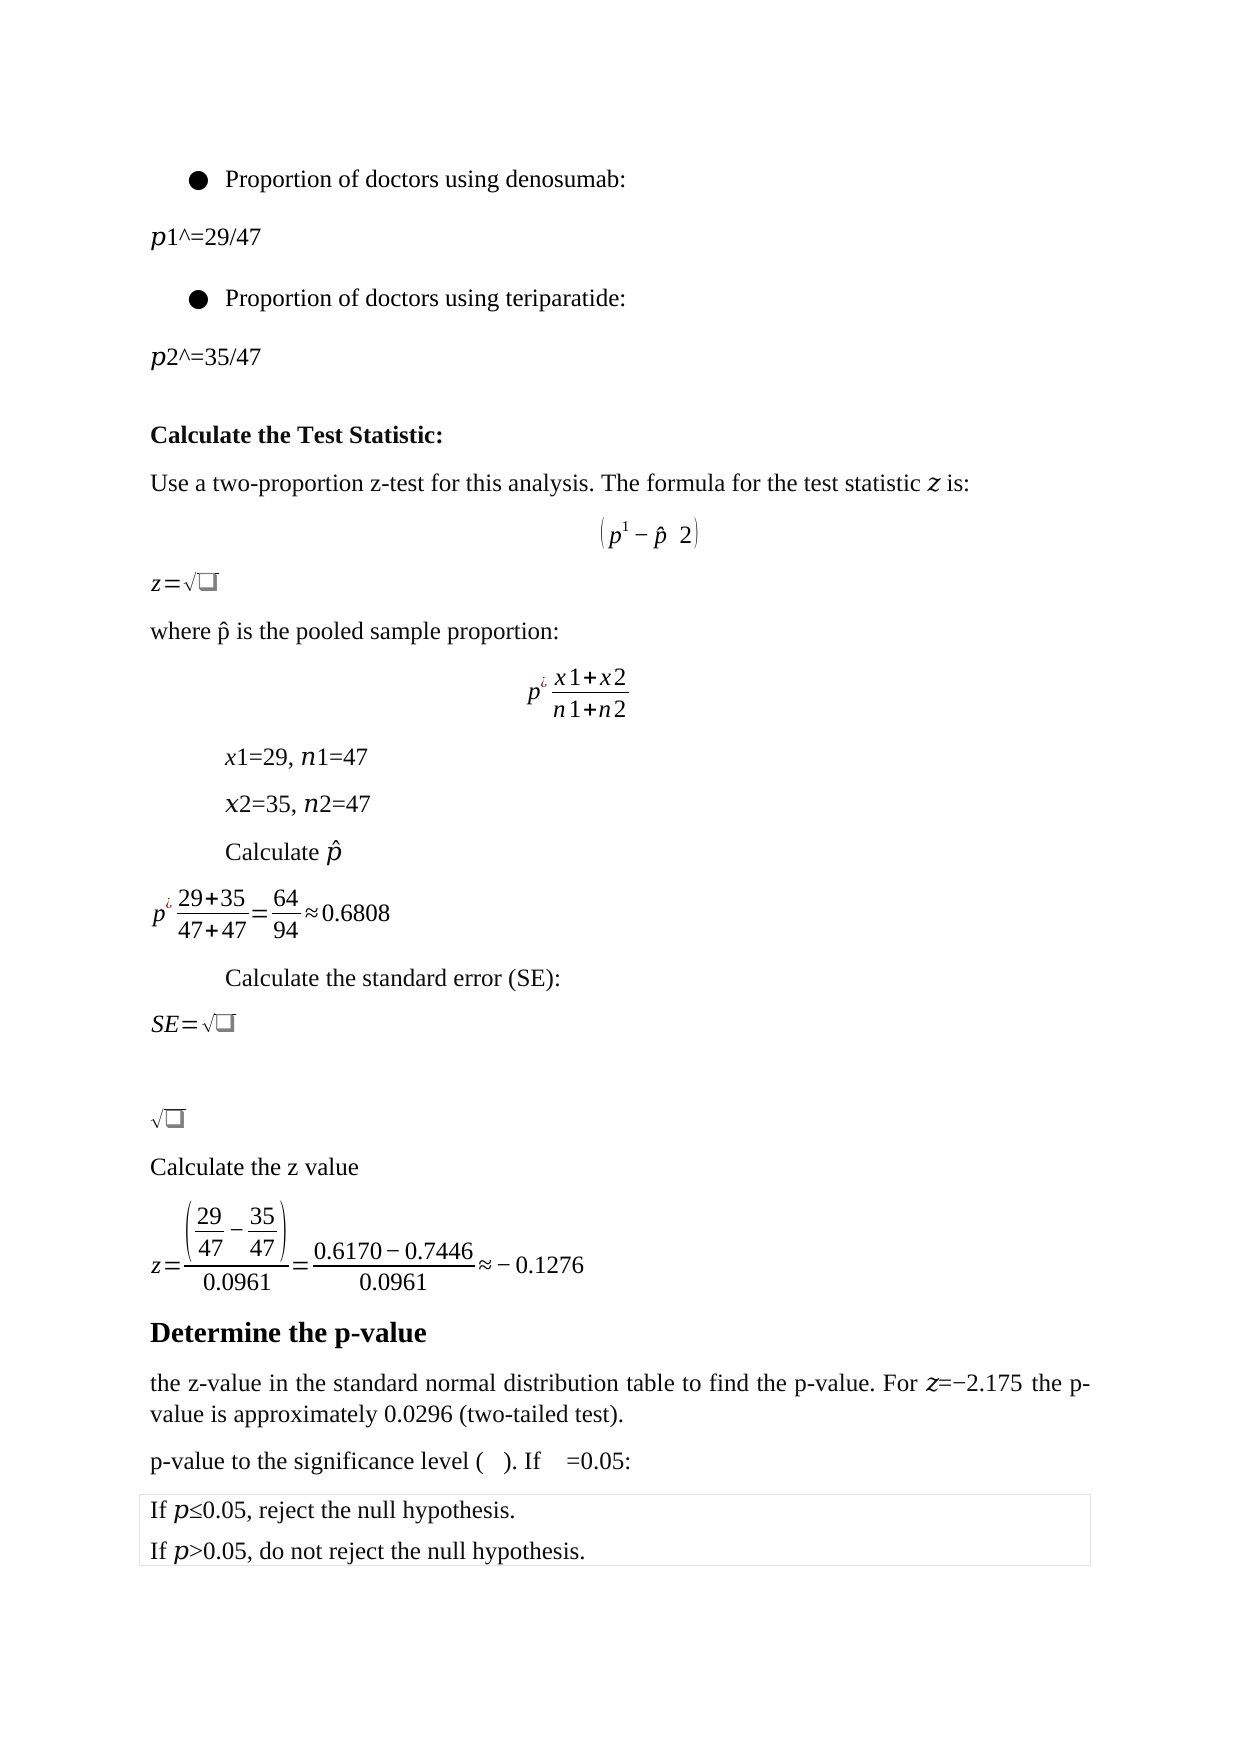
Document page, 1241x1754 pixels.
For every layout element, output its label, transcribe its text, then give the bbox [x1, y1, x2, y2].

text 𝑥2=35, 𝑛2=47 [225, 789, 1090, 818]
text the z-value in the standard normal distribution table to find the p-value. For 𝑧=−2.175 the p-value is approximately 0.0296 (two-tailed test). [150, 1368, 1090, 1427]
text Calculate the Test Statistic: [150, 389, 1090, 449]
text where p̂​ is the pooled sample proportion: [150, 616, 1090, 645]
text p-value to the significance level (𝛼). If 𝛼=0.05: [150, 1446, 1090, 1475]
text If 𝑝≤0.05, reject the null hypothesis. [140, 1495, 1090, 1524]
text x1​=29, 𝑛1=47 [225, 742, 1090, 771]
text Calculate the z value [150, 1152, 1090, 1181]
text If 𝑝>0.05, do not reject the null hypothesis. [140, 1535, 1090, 1565]
text Calculate 𝑝̂ [225, 837, 1090, 866]
text 𝑝1^=29/47 [150, 222, 1090, 251]
list Proportion of doctors using denosumab: [187, 150, 1090, 201]
text 𝑝2^=35/47 [150, 342, 1090, 370]
text Use a two-proportion z-test for this analysis. The formula for the test statistic 𝑧 is: [150, 468, 1090, 497]
list Proportion of doctors using teriparatide: [187, 270, 1090, 321]
text Calculate the standard error (SE): [225, 963, 1090, 992]
text Determine the p-value [150, 1315, 1090, 1348]
